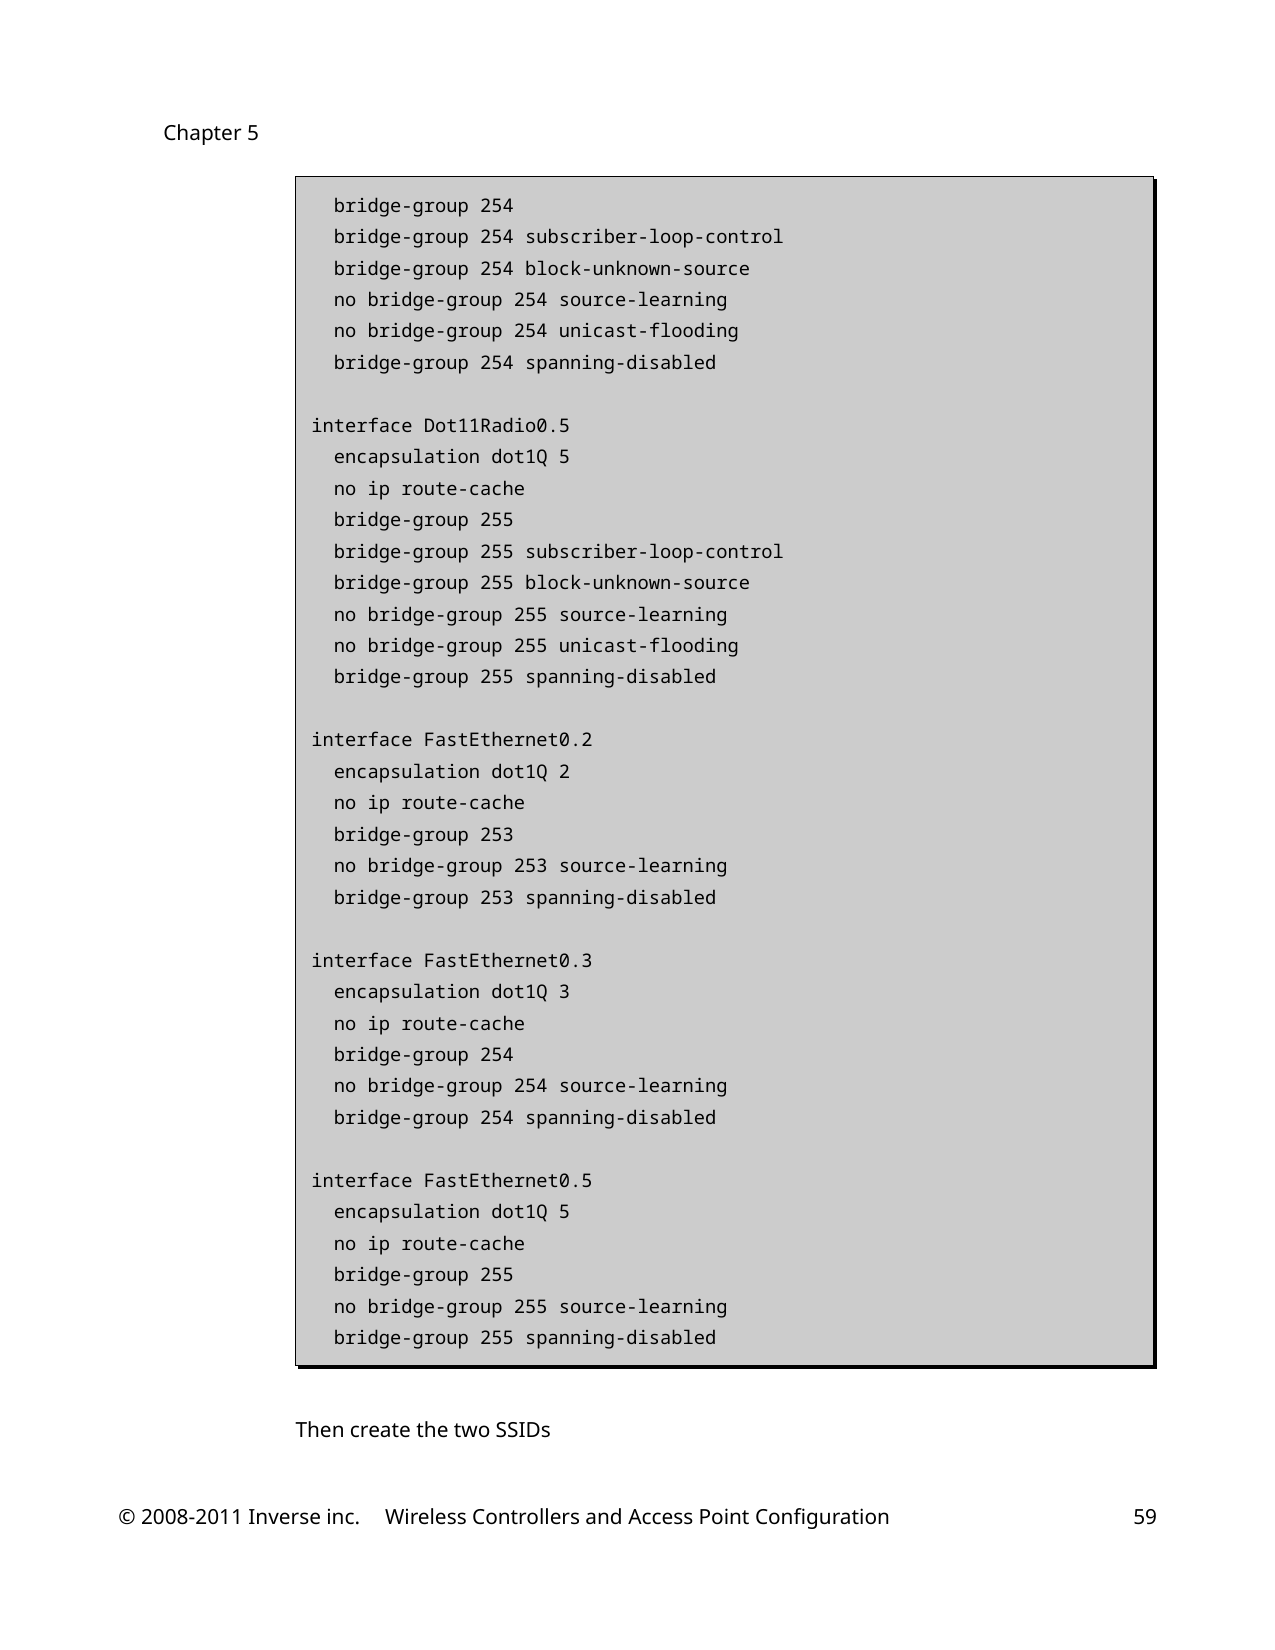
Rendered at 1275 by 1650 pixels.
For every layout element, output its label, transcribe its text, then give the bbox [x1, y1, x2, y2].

text encapsulation dot1Q 2 [296, 742, 1153, 774]
text interface FastEthernet0.2 [296, 711, 1153, 742]
text no ip route-cache [296, 1214, 1153, 1246]
text bridge-group 254 spanning-disabled [296, 333, 1153, 365]
text bridge-group 254 [296, 1025, 1153, 1057]
text bridge-group 253 spanning-disabled [296, 868, 1153, 899]
text bridge-group 254 [296, 177, 1153, 207]
text interface FastEthernet0.5 [296, 1151, 1153, 1183]
text bridge-group 255 [296, 1246, 1153, 1277]
text bridge-group 255 [296, 491, 1153, 522]
text bridge-group 255 subscriber-loop-control [296, 522, 1153, 553]
text no ip route-cache [296, 459, 1153, 491]
text bridge-group 255 spanning-disabled [296, 648, 1153, 679]
text Then create the two SSIDs [295, 1416, 1157, 1444]
text bridge-group 254 subscriber-loop-control [296, 207, 1153, 239]
text bridge-group 255 block-unknown-source [296, 553, 1153, 585]
text no bridge-group 254 source-learning [296, 1057, 1153, 1088]
text no bridge-group 254 source-learning [296, 270, 1153, 302]
text no bridge-group 255 source-learning [296, 1277, 1153, 1308]
text encapsulation dot1Q 5 [296, 1183, 1153, 1214]
text no bridge-group 253 source-learning [296, 837, 1153, 868]
text bridge-group 255 spanning-disabled [296, 1308, 1153, 1365]
text interface FastEthernet0.3 [296, 931, 1153, 962]
text no bridge-group 254 unicast-flooding [296, 302, 1153, 333]
text bridge-group 254 block-unknown-source [296, 239, 1153, 270]
text bridge-group 254 spanning-disabled [296, 1088, 1153, 1120]
text no ip route-cache [296, 774, 1153, 805]
text interface Dot11Radio0.5 [296, 396, 1153, 428]
text encapsulation dot1Q 5 [296, 428, 1153, 459]
text encapsulation dot1Q 3 [296, 962, 1153, 994]
text no bridge-group 255 unicast-flooding [296, 616, 1153, 648]
text no ip route-cache [296, 994, 1153, 1025]
text bridge-group 253 [296, 805, 1153, 837]
text no bridge-group 255 source-learning [296, 585, 1153, 616]
